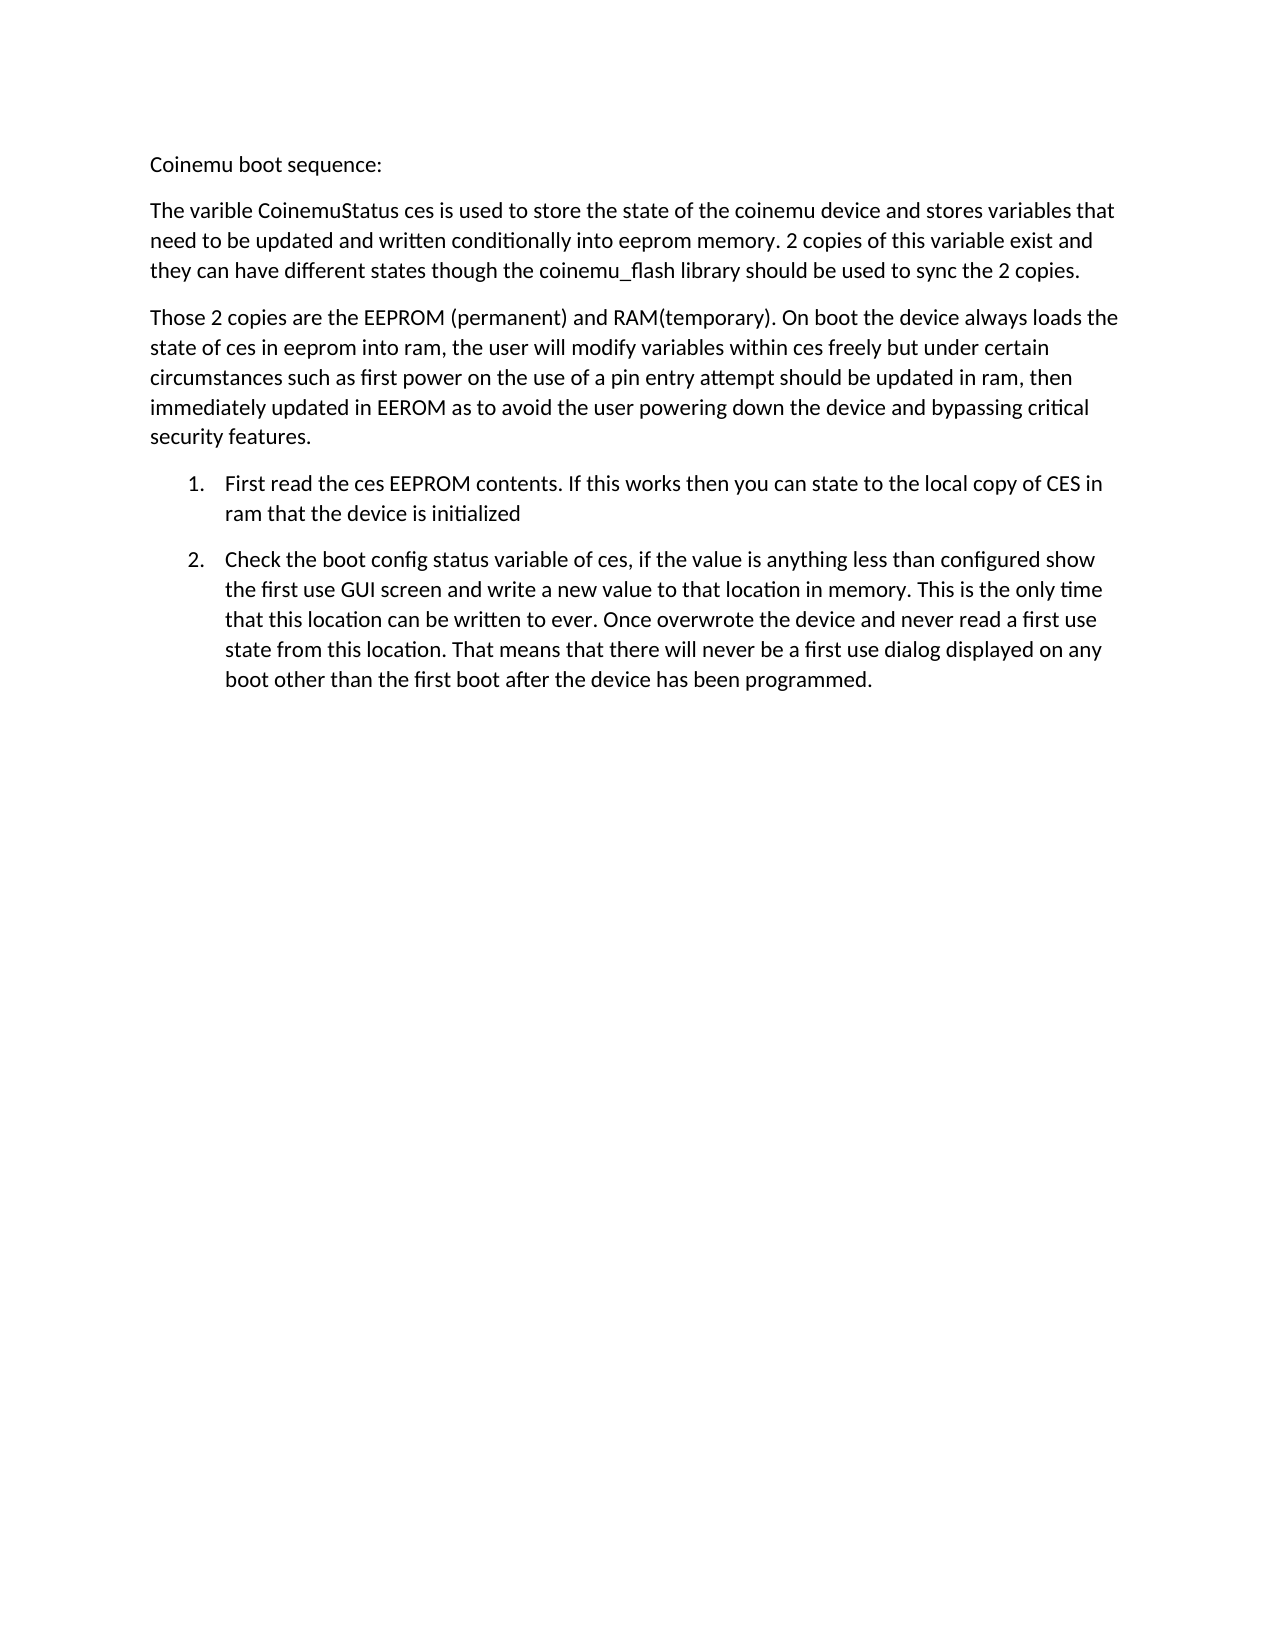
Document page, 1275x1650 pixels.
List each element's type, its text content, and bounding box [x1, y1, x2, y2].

text The varible CoinemuStatus ces is used to store the state of the coinemu device and stores variables that need to be updated and written conditionally into eeprom memory. 2 copies of this variable exist and they can have different states though the coinemu_flash library should be used to sync the 2 copies. [150, 197, 1125, 284]
list Check the boot config status variable of ces, if the value is anything less than configured show the first use GUI screen and write a new value to that location in memory. This is the only time that this location can be written to ever. Once overwrote the device and never read a first use state from this location. That means that there will never be a first use dialog displayed on any boot other than the first boot after the device has been programmed. [187, 546, 1125, 693]
list First read the ces EEPROM contents. If this works then you can state to the local copy of CES in ram that the device is initialized [187, 469, 1125, 527]
text Those 2 copies are the EEPROM (permanent) and RAM(temporary). On boot the device always loads the state of ces in eeprom into ram, the user will modify variables within ces freely but under certain circumstances such as first power on the use of a pin entry attempt should be updated in ram, then immediately updated in EEROM as to avoid the user powering down the device and bypassing critical security features. [150, 303, 1125, 451]
text Coinemu boot sequence: [150, 150, 1125, 178]
